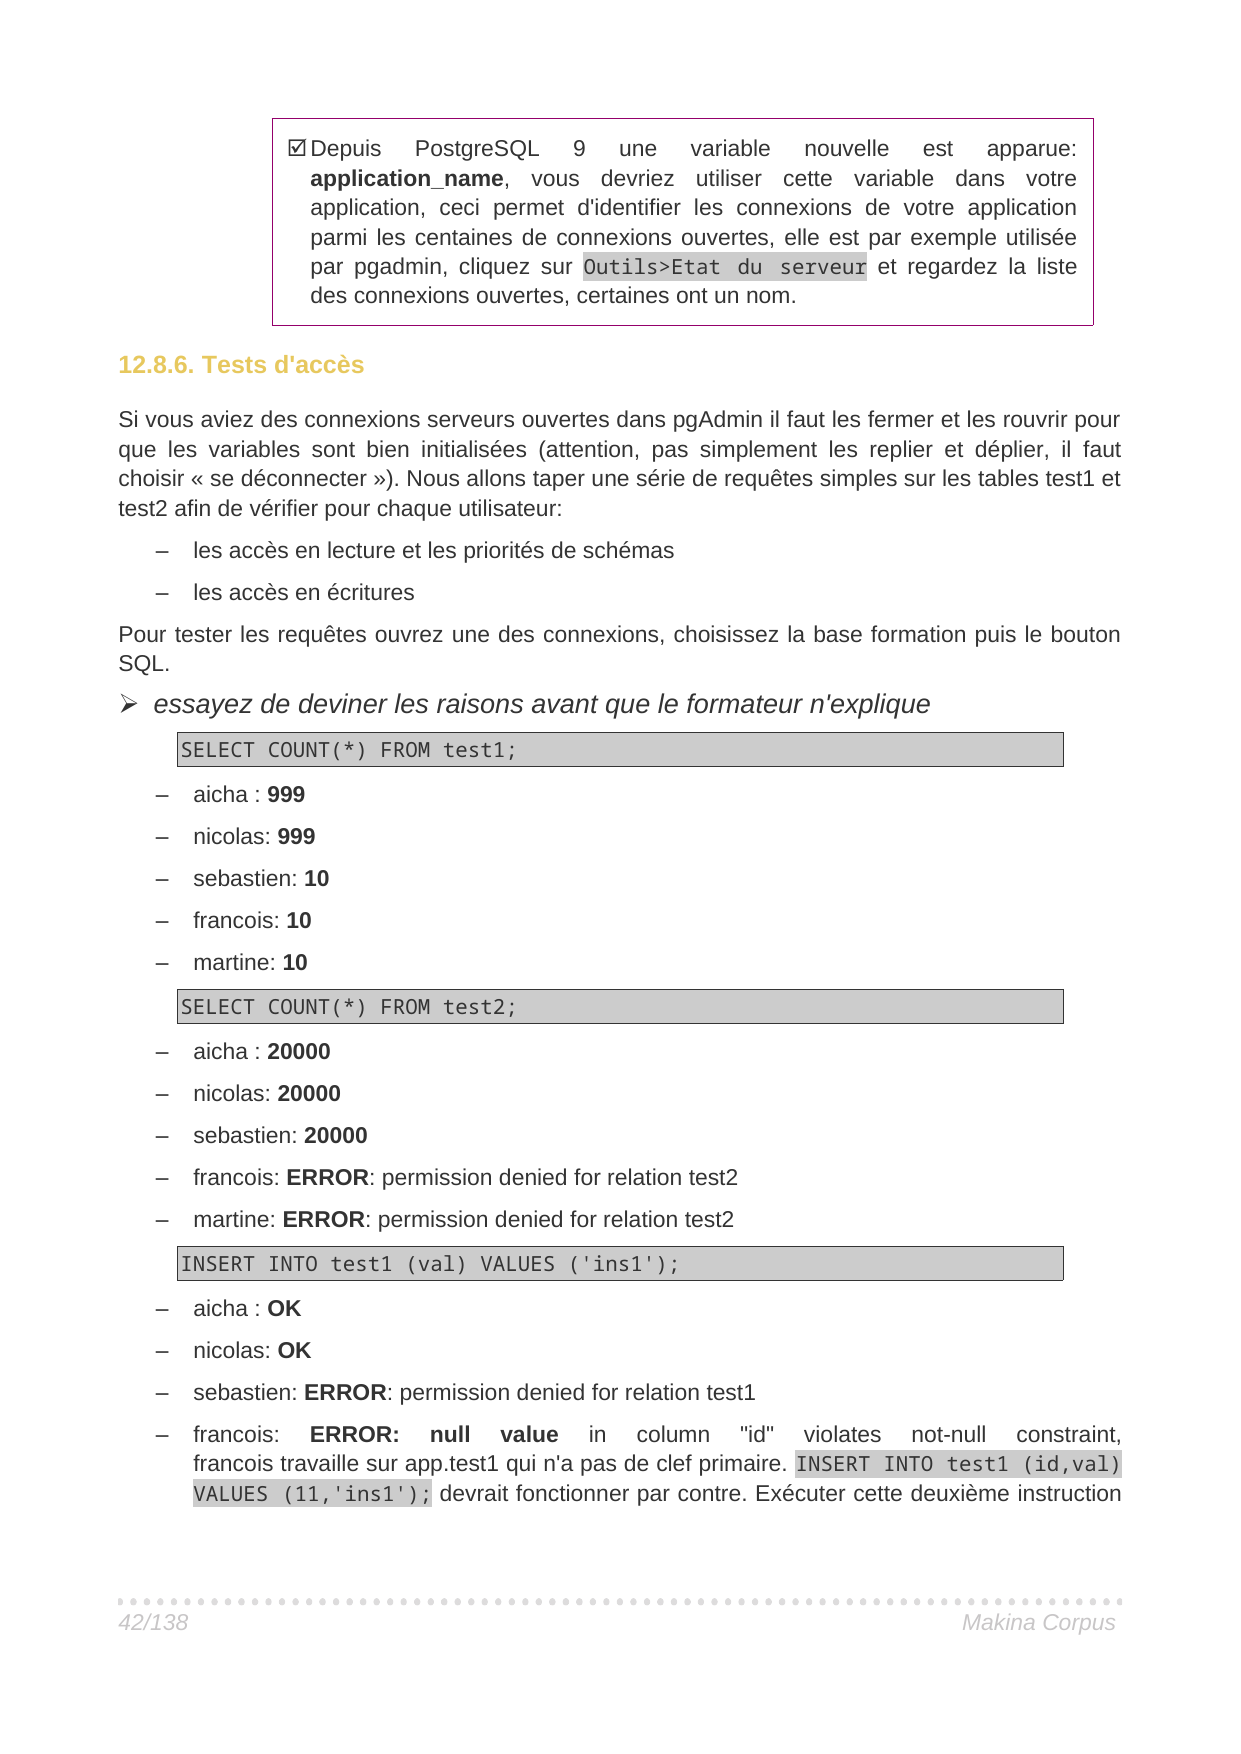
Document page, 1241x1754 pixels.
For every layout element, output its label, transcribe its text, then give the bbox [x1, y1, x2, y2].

list sebastien: 10 [156, 863, 1122, 892]
list francois: ERROR: permission denied for relation test2 [156, 1162, 1122, 1191]
list francois: ERROR: null value in column "id" violates not-null constraint, francois travaille sur app.test1 qui n'a pas de clef primaire. INSERT INTO test1 (id,val) VALUES (11,'ins1'); devrait fonctionner par contre. Exécuter cette deuxième instruction [156, 1419, 1122, 1507]
list nicolas: 999 [156, 821, 1122, 851]
list aicha : OK [156, 1293, 1122, 1322]
subtitle Tests d'accès [118, 350, 1122, 379]
text SELECT COUNT(*) FROM test1; [178, 733, 1063, 766]
list sebastien: ERROR: permission denied for relation test1 [156, 1377, 1122, 1406]
list martine: 10 [156, 947, 1122, 976]
text Pour tester les requêtes ouvrez une des connexions, choisissez la base formation puis le bouton SQL. [118, 619, 1122, 678]
list les accès en lecture et les priorités de schémas [156, 535, 1122, 564]
list aicha : 20000 [156, 1036, 1122, 1065]
list francois: 10 [156, 905, 1122, 934]
list nicolas: OK [156, 1335, 1122, 1364]
text INSERT INTO test1 (val) VALUES ('ins1'); [178, 1247, 1063, 1280]
list sebastien: 20000 [156, 1120, 1122, 1149]
list nicolas: 20000 [156, 1078, 1122, 1107]
list martine: ERROR: permission denied for relation test2 [156, 1204, 1122, 1233]
text SELECT COUNT(*) FROM test2; [178, 990, 1063, 1023]
text Si vous aviez des connexions serveurs ouvertes dans pgAdmin il faut les fermer et les rouvrir pour que les variables sont bien initialisées (attention, pas simplement les replier et déplier, il faut choisir « se déconnecter »). Nous allons taper une série de requêtes simples sur les tables test1 et test2 afin de vérifier pour chaque utilisateur: [118, 404, 1122, 522]
picture [118, 1593, 1123, 1610]
list Depuis PostgreSQL 9 une variable nouvelle est apparue: application_name, vous devriez utiliser cette variable dans votre application, ceci permet d'identifier les connexions de votre application parmi les centaines de connexions ouvertes, elle est par exemple utilisée par pgadmin, cliquez sur Outils>Etat du serveur et regardez la liste des connexions ouvertes, certaines ont un nom. [273, 119, 1093, 325]
list essayez de deviner les raisons avant que le formateur n'explique [118, 690, 1122, 719]
list les accès en écritures [156, 577, 1122, 606]
list aicha : 999 [156, 779, 1122, 808]
